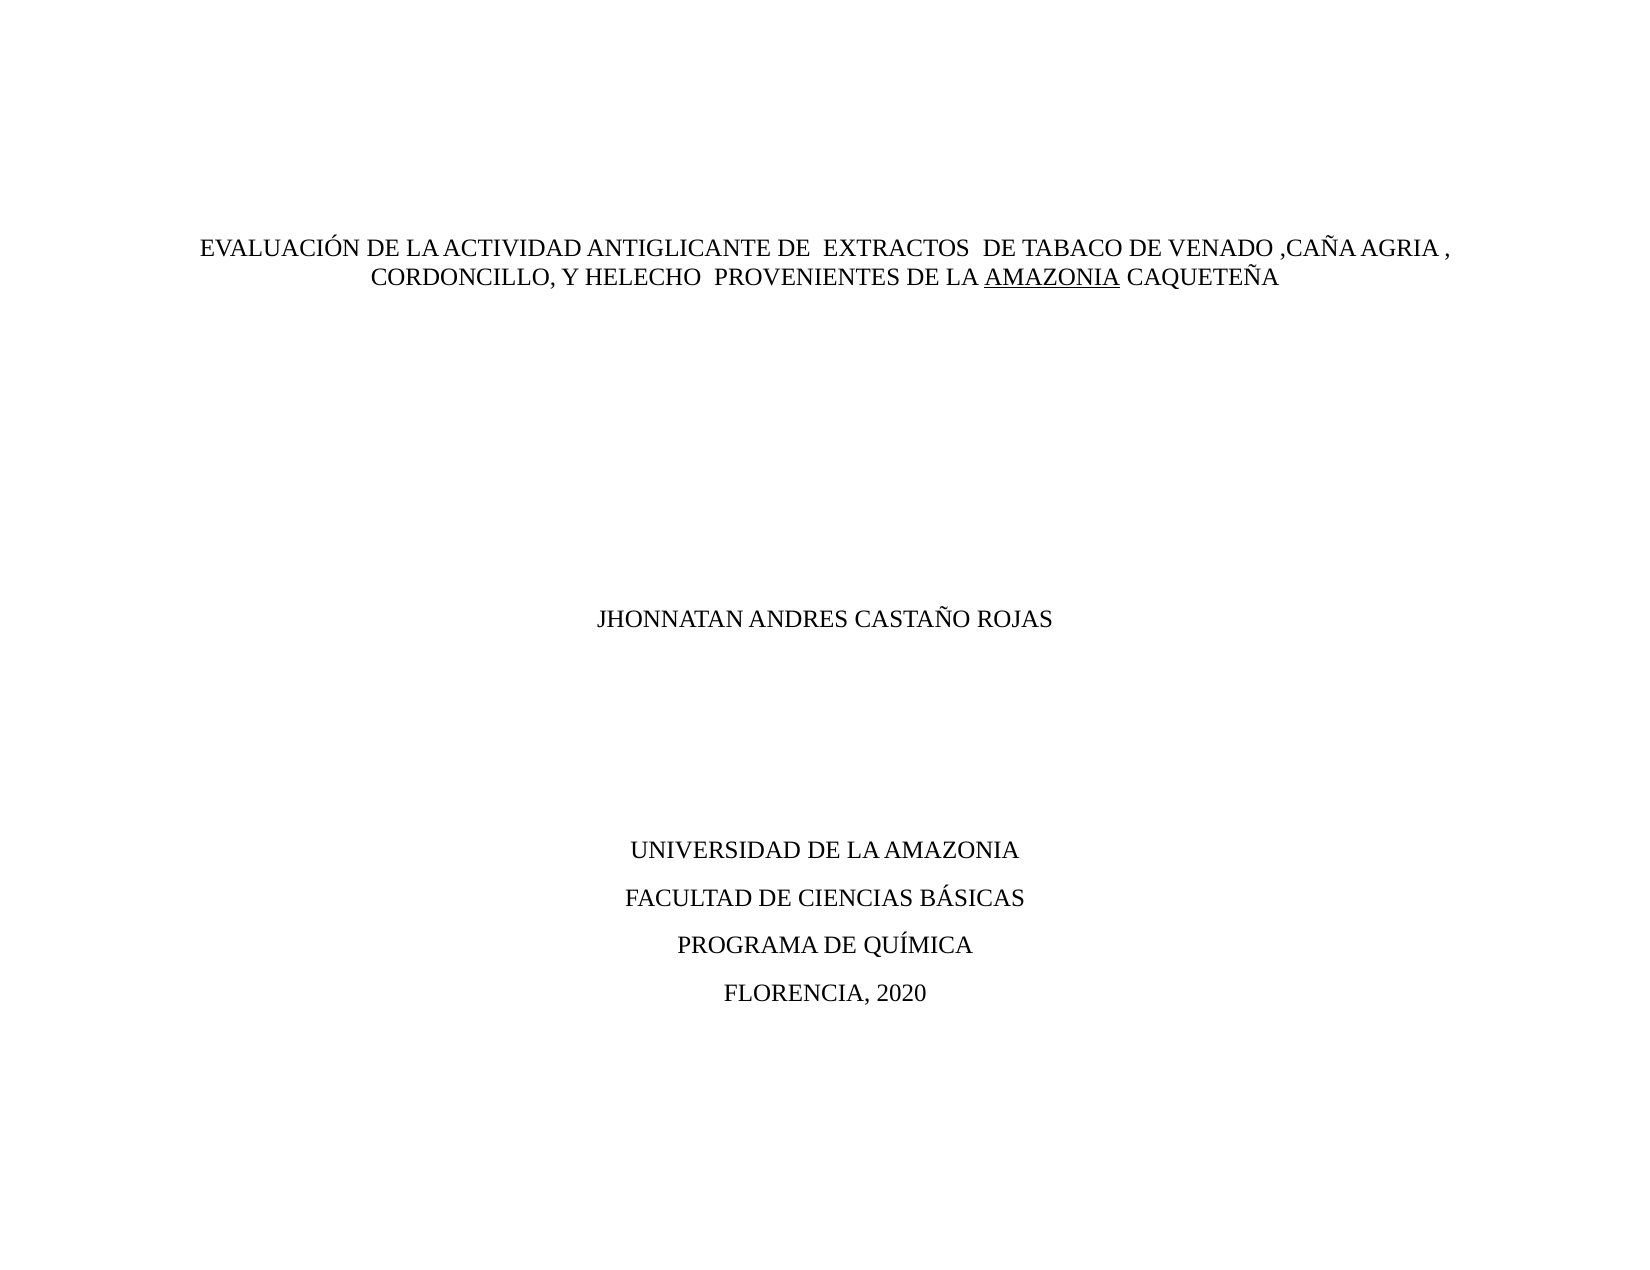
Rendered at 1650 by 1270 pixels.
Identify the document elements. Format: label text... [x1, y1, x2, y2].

text FACULTAD DE CIENCIAS BÁSICAS [150, 883, 1500, 911]
text FLORENCIA, 2020 [150, 978, 1500, 1007]
text JHONNATAN ANDRES CASTAÑO ROJAS [150, 604, 1500, 633]
text PROGRAMA DE QUÍMICA [150, 930, 1500, 959]
title EVALUACIÓN DE LA ACTIVIDAD ANTIGLICANTE DE EXTRACTOS DE TABACO DE VENADO ,CAÑA AGRIA , CORDONCILLO, Y HELECHO PROVENIENTES DE LA AMAZONIA CAQUETEÑA [150, 233, 1500, 291]
text UNIVERSIDAD DE LA AMAZONIA [150, 835, 1500, 864]
